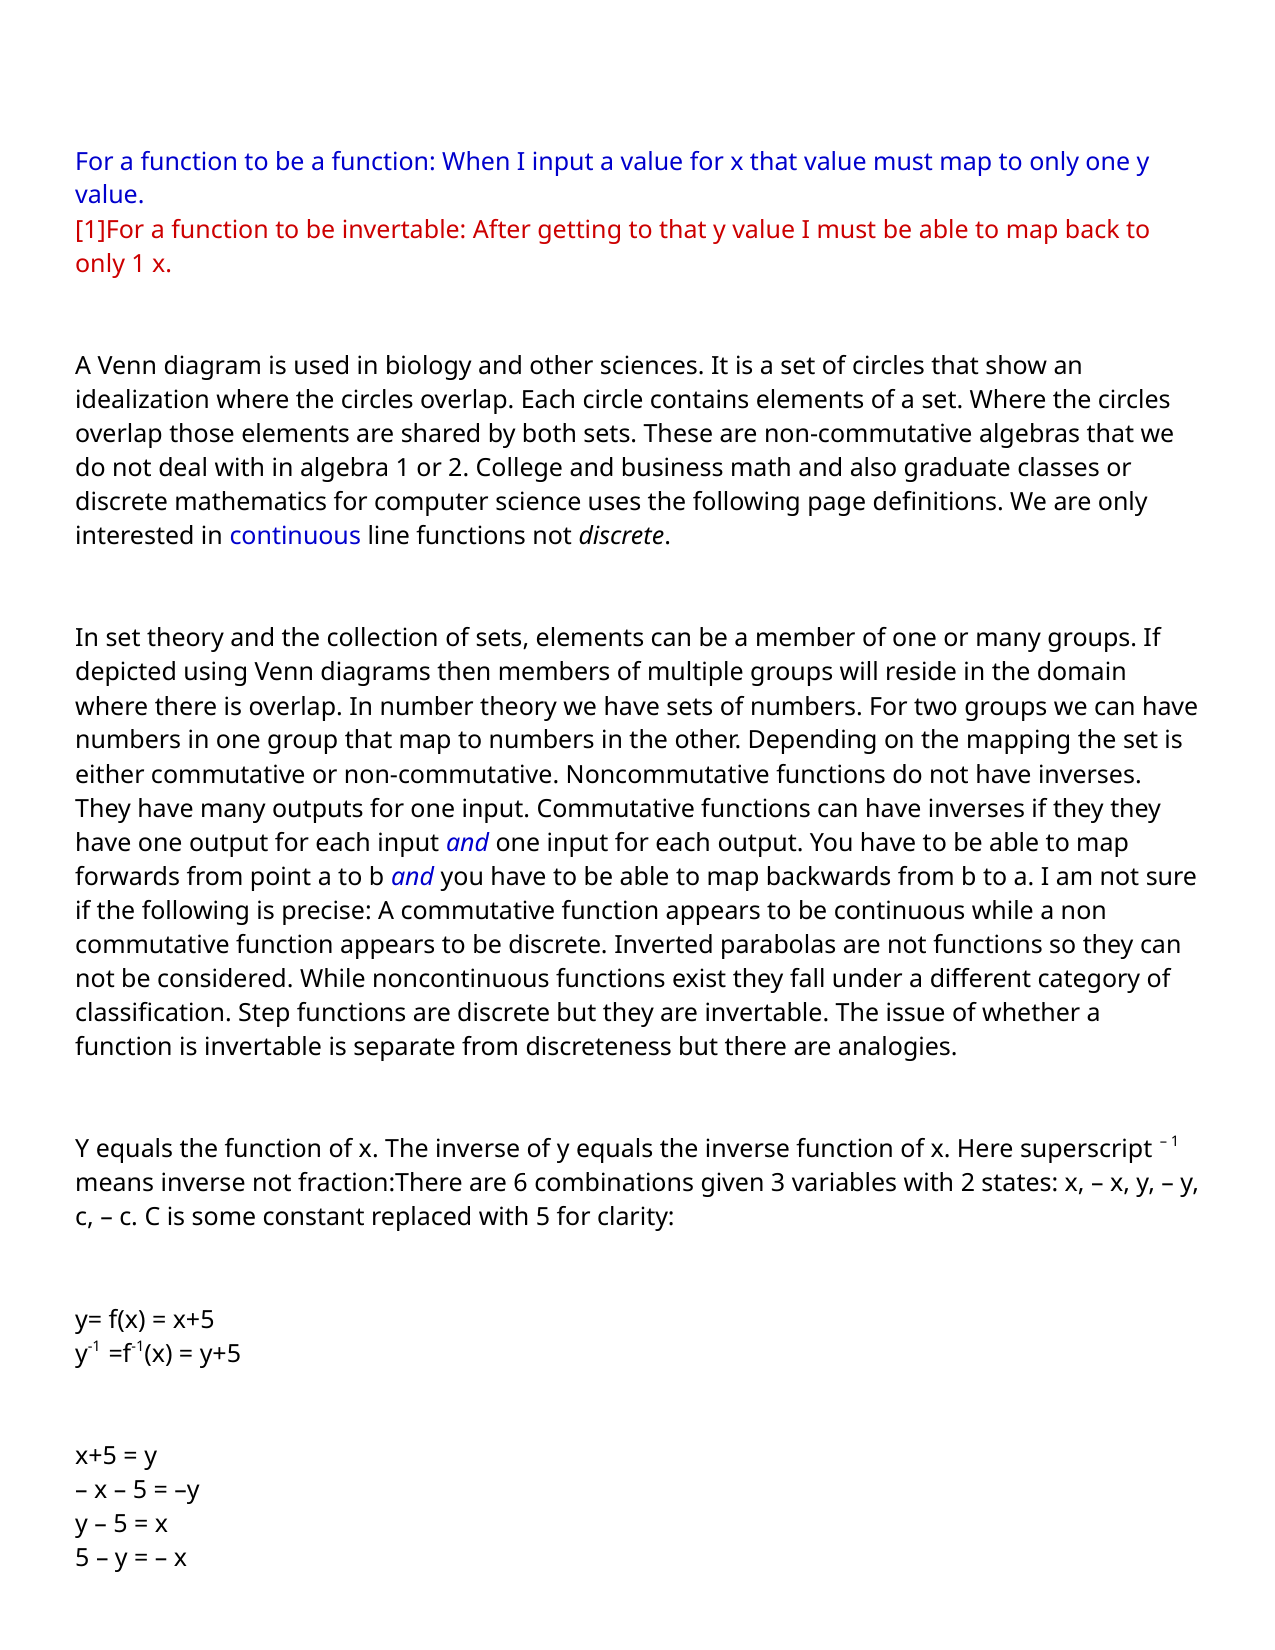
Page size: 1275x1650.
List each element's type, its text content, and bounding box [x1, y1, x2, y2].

text [1]For a function to be invertable: After getting to that y value I must be able to map back to only 1 x. [75, 211, 1200, 279]
text y-1 =f-1(x) = y+5 [75, 1335, 1200, 1369]
text In set theory and the collection of sets, elements can be a member of one or many groups. If depicted using Venn diagrams then members of multiple groups will reside in the domain where there is overlap. In number theory we have sets of numbers. For two groups we can have numbers in one group that map to numbers in the other. Depending on the mapping the set is either commutative or non-commutative. Noncommutative functions do not have inverses. They have many outputs for one input. Commutative functions can have inverses if they they have one output for each input and one input for each output. You have to be able to map forwards from point a to b and you have to be able to map backwards from b to a. I am not sure if the following is precise: A commutative function appears to be continuous while a non commutative function appears to be discrete. Inverted parabolas are not functions so they can not be considered. While noncontinuous functions exist they fall under a different category of classification. Step functions are discrete but they are invertable. The issue of whether a function is invertable is separate from discreteness but there are analogies. [75, 620, 1200, 1063]
text Y equals the function of x. The inverse of y equals the inverse function of x. Here superscript – 1 means inverse not fraction:There are 6 combinations given 3 variables with 2 states: x, – x, y, – y, c, – c. C is some constant replaced with 5 for clarity: [75, 1131, 1200, 1233]
text y – 5 = x [75, 1506, 1200, 1540]
text A Venn diagram is used in biology and other sciences. It is a set of circles that show an idealization where the circles overlap. Each circle contains elements of a set. Where the circles overlap those elements are shared by both sets. These are non-commutative algebras that we do not deal with in algebra 1 or 2. College and business math and also graduate classes or discrete mathematics for computer science uses the following page definitions. We are only interested in continuous line functions not discrete. [75, 347, 1200, 552]
text y= f(x) = x+5 [75, 1301, 1200, 1335]
text 5 – y = – x [75, 1540, 1200, 1574]
text x+5 = y [75, 1437, 1200, 1472]
text For a function to be a function: When I input a value for x that value must map to only one y value. [75, 143, 1200, 211]
text – x – 5 = –y [75, 1472, 1200, 1506]
